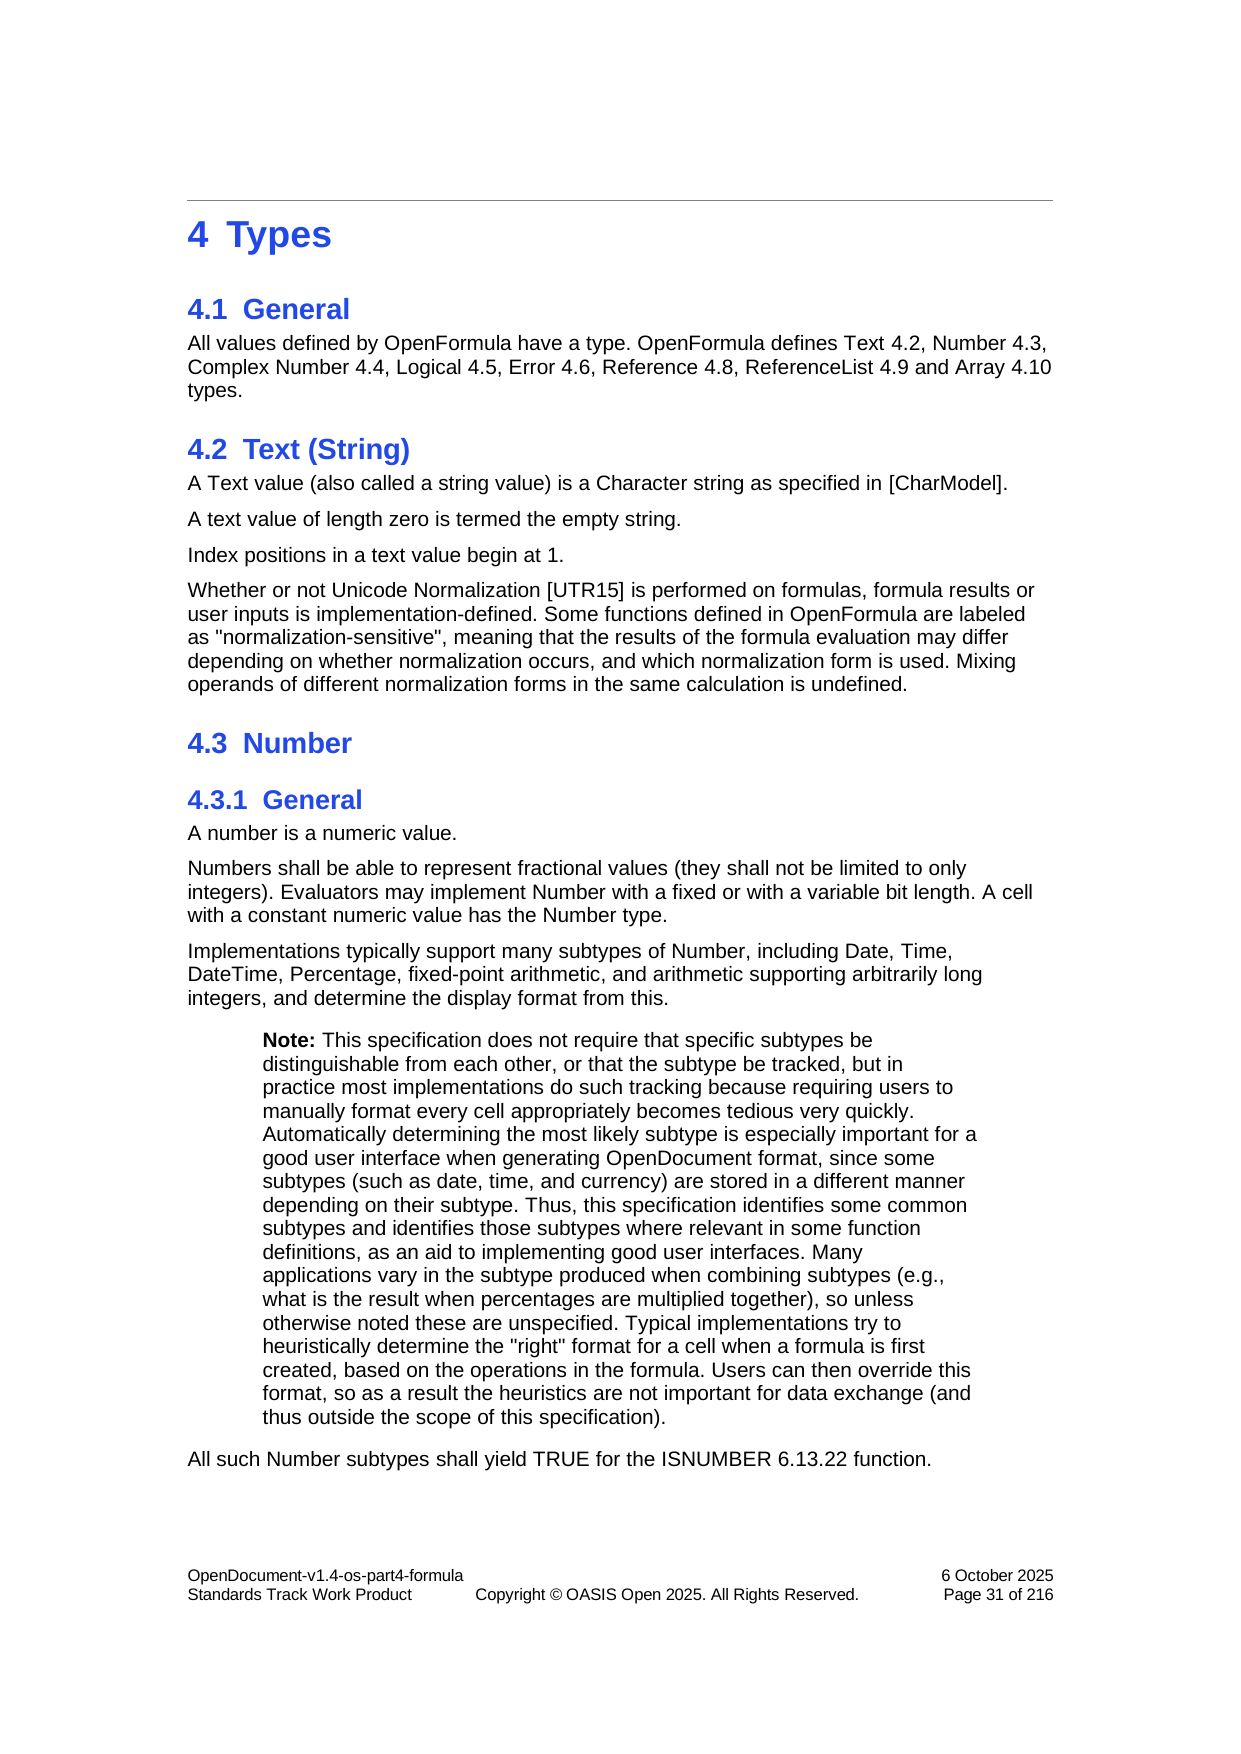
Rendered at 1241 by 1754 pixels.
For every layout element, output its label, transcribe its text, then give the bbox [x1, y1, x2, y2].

text A text value of length zero is termed the empty string. [187, 507, 1053, 531]
subtitle Number [187, 727, 1053, 760]
text A Text value (also called a string value) is a Character string as specified in [CharModel]. [187, 472, 1053, 495]
text All values defined by OpenFormula have a type. OpenFormula defines Text 4.2, Number 4.3, Complex Number 4.4, Logical 4.5, Error 4.6, Reference 4.8, ReferenceList 4.9 and Array 4.10 types. [187, 332, 1053, 402]
text Note: This specification does not require that specific subtypes be distinguishable from each other, or that the subtype be tracked, but in practice most implementations do such tracking because requiring users to manually format every cell appropriately becomes tedious very quickly. Automatically determining the most likely subtype is especially important for a good user interface when generating OpenDocument format, since some subtypes (such as date, time, and currency) are stored in a different manner depending on their subtype. Thus, this specification identifies some common subtypes and identifies those subtypes where relevant in some function definitions, as an aid to implementing good user interfaces. Many applications vary in the subtype produced when combining subtypes (e.g., what is the result when percentages are multiplied together), so unless otherwise noted these are unspecified. Typical implementations try to heuristically determine the "right" format for a cell when a formula is first created, based on the operations in the formula. Users can then override this format, so as a result the heuristics are not important for data exchange (and thus outside the scope of this specification). [262, 1028, 978, 1429]
subtitle Text (String) [187, 433, 1053, 466]
subtitle General [187, 785, 1053, 815]
subtitle General [187, 293, 1053, 326]
text All such Number subtypes shall yield TRUE for the ISNUMBER 6.13.22 function. [187, 1447, 1053, 1471]
text Index positions in a text value begin at 1. [187, 543, 1053, 567]
text Implementations typically support many subtypes of Number, including Date, Time, DateTime, Percentage, fixed-point arithmetic, and arithmetic supporting arbitrarily long integers, and determine the display format from this. [187, 939, 1053, 1010]
text Whether or not Unicode Normalization [UTR15] is performed on formulas, formula results or user inputs is implementation-defined. Some functions defined in OpenFormula are labeled as "normalization-sensitive", meaning that the results of the formula evaluation may differ depending on whether normalization occurs, and which normalization form is used. Mixing operands of different normalization forms in the same calculation is undefined. [187, 579, 1053, 696]
subtitle Types [187, 201, 1053, 256]
text Numbers shall be able to represent fractional values (they shall not be limited to only integers). Evaluators may implement Number with a fixed or with a variable bit length. A cell with a constant numeric value has the Number type. [187, 857, 1053, 927]
text A number is a numeric value. [187, 821, 1053, 844]
